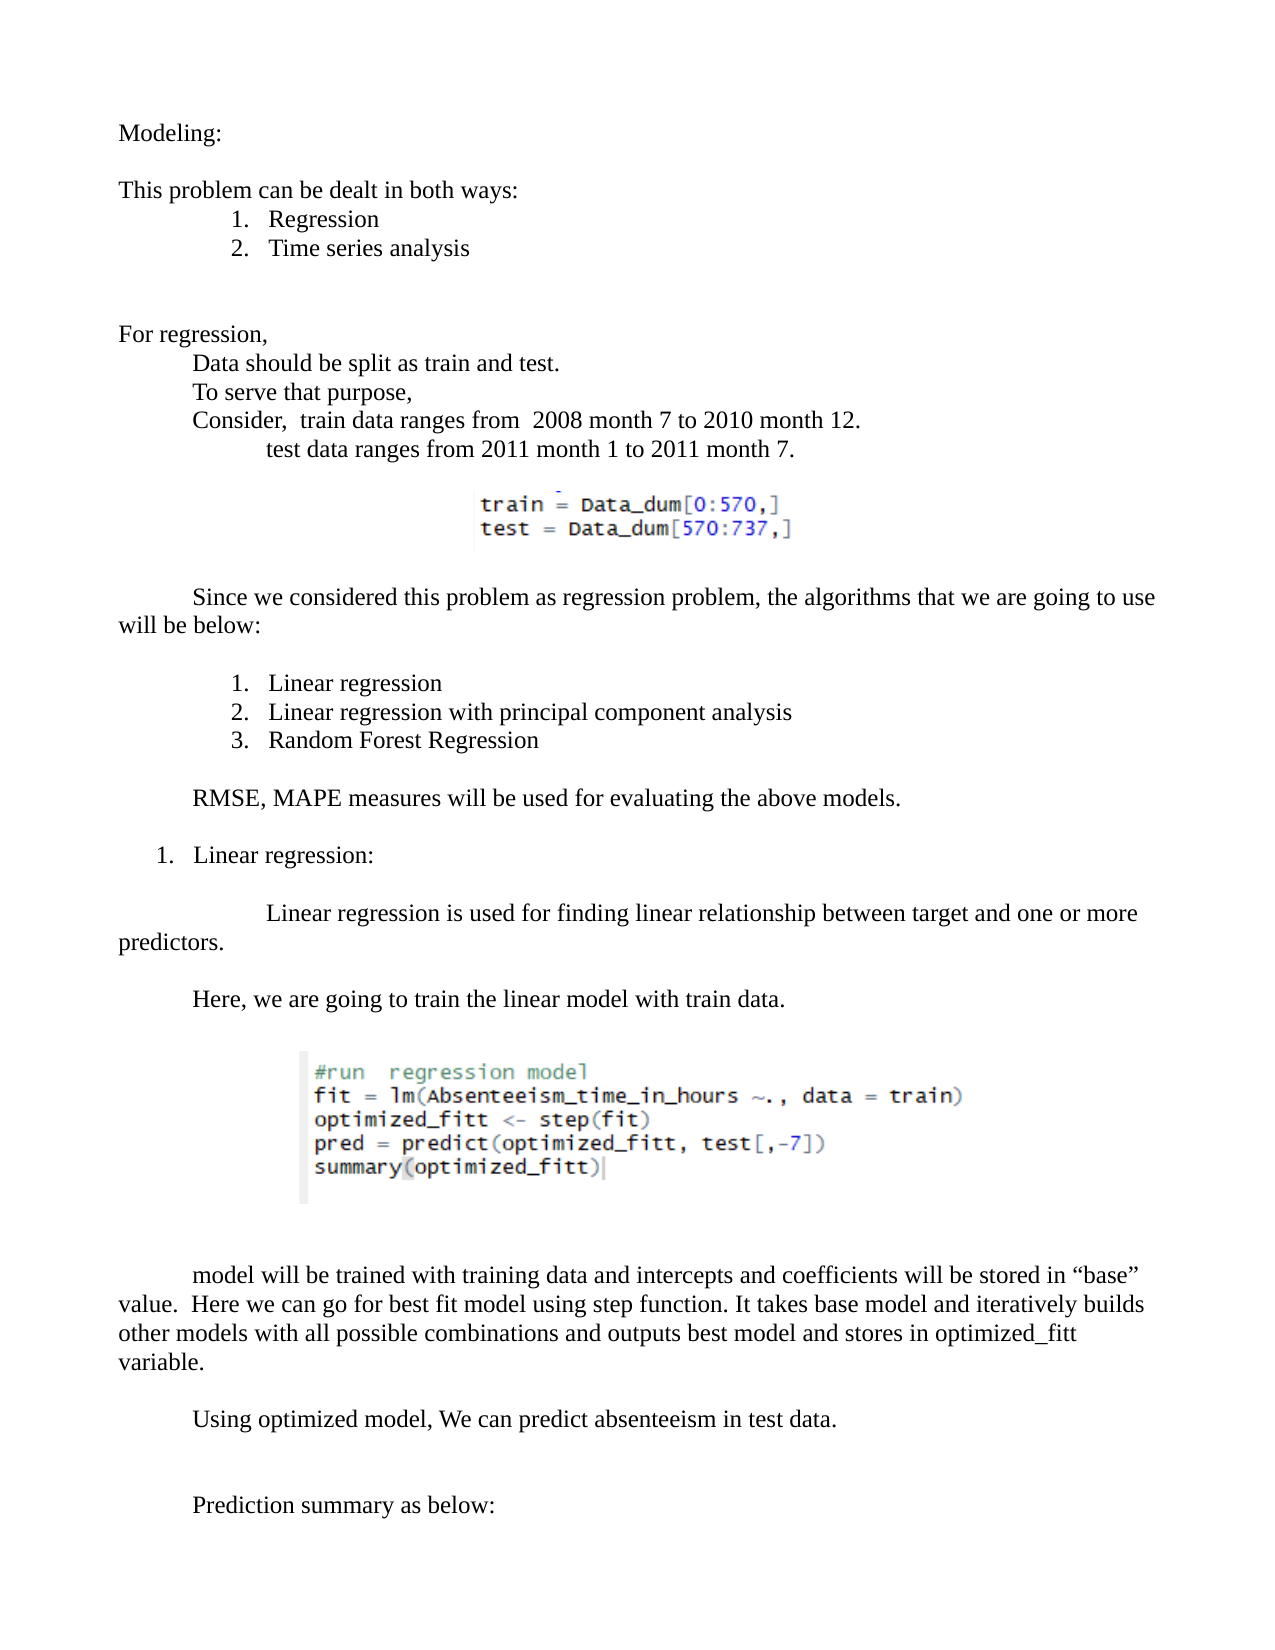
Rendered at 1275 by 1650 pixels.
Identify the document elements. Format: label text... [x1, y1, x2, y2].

text model will be trained with training data and intercepts and coefficients will be stored in “base” value. Here we can go for best fit model using step function. It takes base model and iteratively builds other models with all possible combinations and outputs best model and stores in optimized_fitt variable. [118, 1261, 1157, 1376]
text Here, we are going to train the linear model with train data. [118, 984, 1157, 1013]
text Modeling: [118, 118, 1157, 147]
text Using optimized model, We can predict absenteeism in test data. [118, 1404, 1157, 1433]
text Since we considered this problem as regression problem, the algorithms that we are going to use will be below: [118, 582, 1157, 639]
list Random Forest Regression [231, 725, 1157, 754]
picture [299, 1051, 976, 1204]
list Linear regression with principal component analysis [231, 697, 1157, 725]
list Linear regression [231, 668, 1157, 697]
text Data should be split as train and test. [118, 348, 1157, 377]
text test data ranges from 2011 month 1 to 2011 month 7. [118, 434, 1157, 463]
text Consider, train data ranges from 2008 month 7 to 2010 month 12. [118, 406, 1157, 434]
text To serve that purpose, [118, 377, 1157, 406]
text Linear regression is used for finding linear relationship between target and one or more predictors. [118, 898, 1157, 955]
list Regression [231, 204, 1157, 233]
text Prediction summary as below: [118, 1491, 1157, 1519]
text For regression, [118, 319, 1157, 348]
text RMSE, MAPE measures will be used for evaluating the above models. [118, 783, 1157, 812]
text This problem can be dealt in both ways: [118, 176, 1157, 204]
picture [473, 491, 802, 553]
list Linear regression: [156, 840, 1157, 869]
list Time series analysis [231, 233, 1157, 262]
